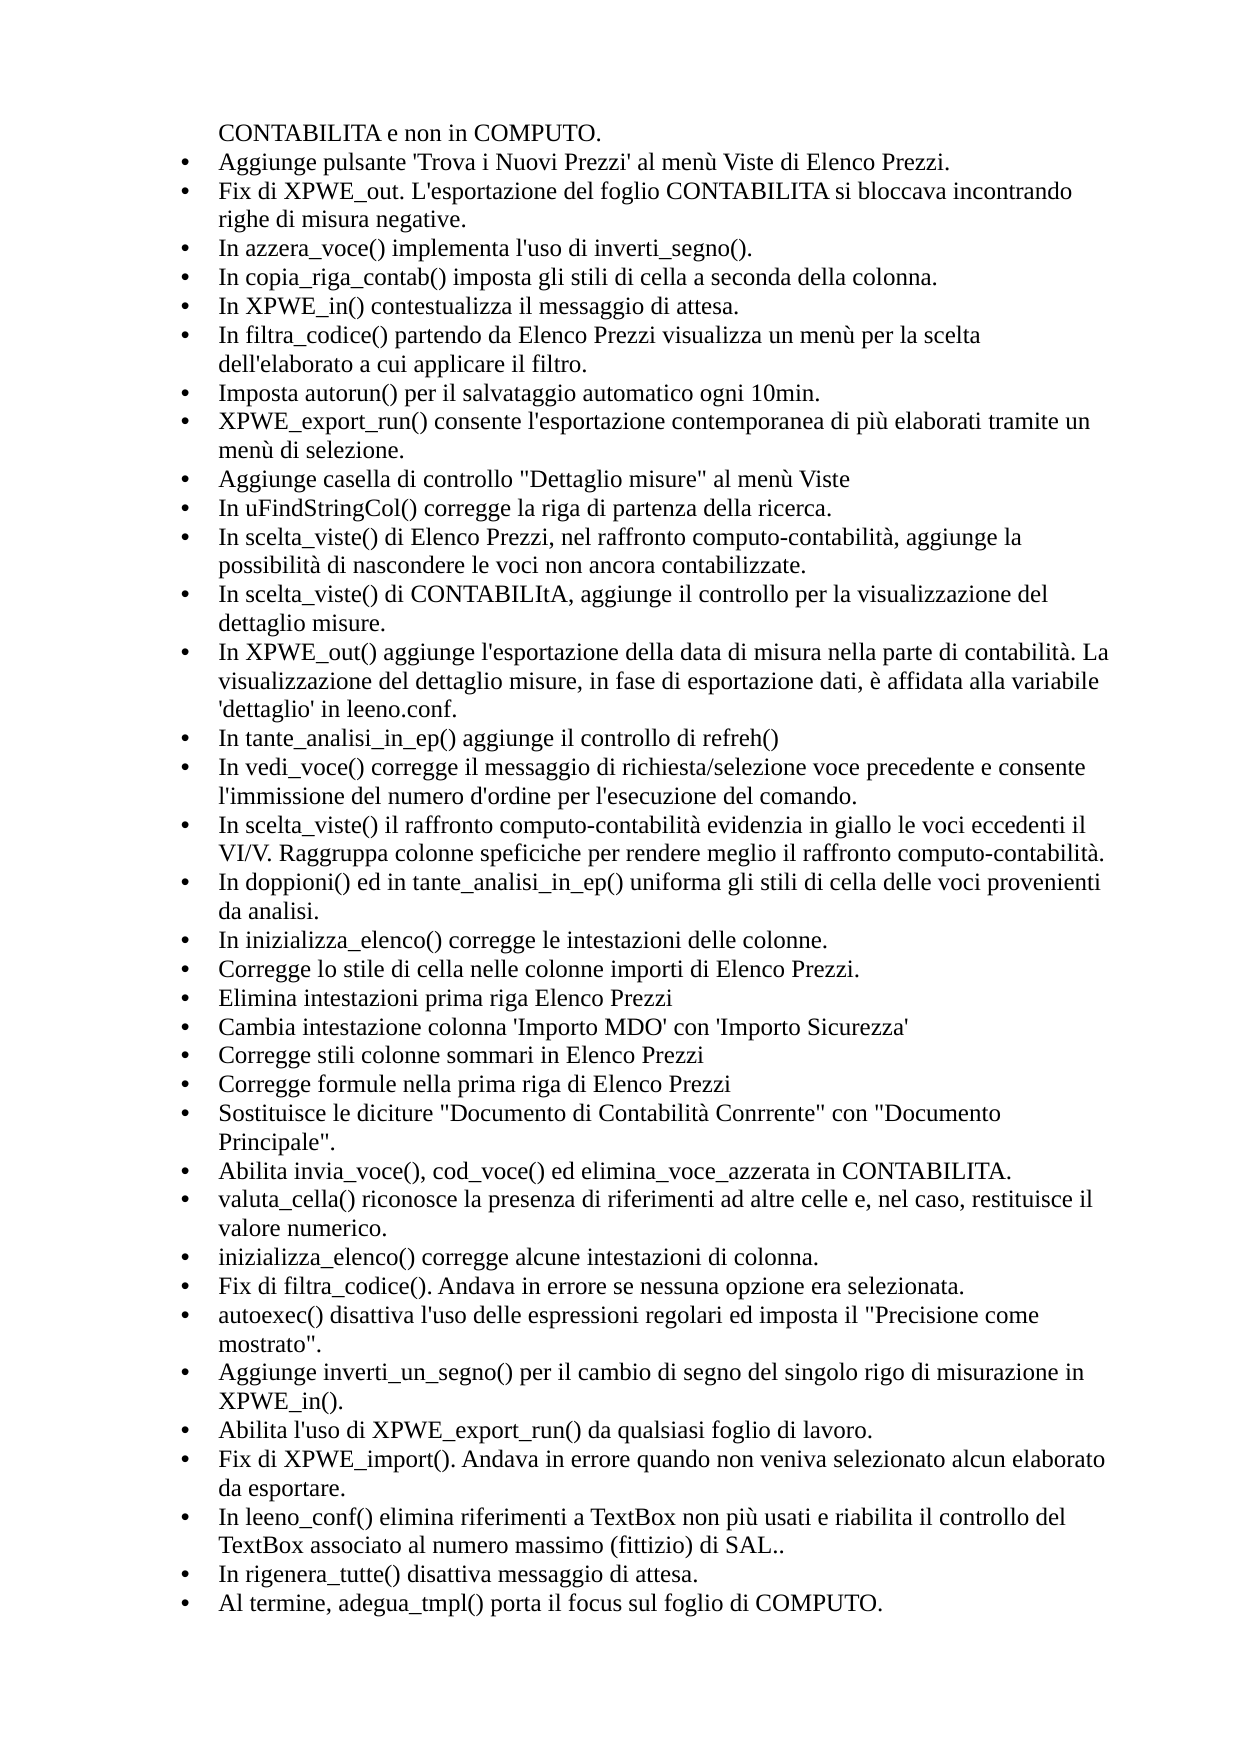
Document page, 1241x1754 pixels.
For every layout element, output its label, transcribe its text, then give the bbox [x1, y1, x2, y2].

list Fix di filtra_codice(). Andava in errore se nessuna opzione era selezionata. [181, 1271, 1122, 1300]
list Aggiunge inverti_un_segno() per il cambio di segno del singolo rigo di misurazione in XPWE_in(). [181, 1357, 1122, 1415]
list Fix di XPWE_out. L'esportazione del foglio CONTABILITA si bloccava incontrando righe di misura negative. [181, 176, 1122, 233]
list In copia_riga_contab() imposta gli stili di cella a seconda della colonna. [181, 262, 1122, 291]
list In scelta_viste() di Elenco Prezzi, nel raffronto computo-contabilità, aggiunge la possibilità di nascondere le voci non ancora contabilizzate. [181, 522, 1122, 579]
list Imposta autorun() per il salvataggio automatico ogni 10min. [181, 377, 1122, 406]
list In tante_analisi_in_ep() aggiunge il controllo di refreh() [181, 723, 1122, 752]
list Sostituisce le diciture "Documento di Contabilità Conrrente" con "Documento Principale". [181, 1098, 1122, 1156]
list In scelta_viste() di CONTABILItA, aggiunge il controllo per la visualizzazione del dettaglio misure. [181, 579, 1122, 637]
list In inizializza_elenco() corregge le intestazioni delle colonne. [181, 925, 1122, 954]
list valuta_cella() riconosce la presenza di riferimenti ad altre celle e, nel caso, restituisce il valore numerico. [181, 1184, 1122, 1242]
list In scelta_viste() il raffronto computo-contabilità evidenzia in giallo le voci eccedenti il VI/V. Raggruppa colonne speficiche per rendere meglio il raffronto computo-contabilità. [181, 810, 1122, 867]
list CONTABILITA e non in COMPUTO. [181, 118, 1122, 147]
list Aggiunge pulsante 'Trova i Nuovi Prezzi' al menù Viste di Elenco Prezzi. [181, 147, 1122, 176]
list In rigenera_tutte() disattiva messaggio di attesa. [181, 1559, 1122, 1588]
list In XPWE_in() contestualizza il messaggio di attesa. [181, 291, 1122, 320]
list In doppioni() ed in tante_analisi_in_ep() uniforma gli stili di cella delle voci provenienti da analisi. [181, 867, 1122, 925]
list In filtra_codice() partendo da Elenco Prezzi visualizza un menù per la scelta dell'elaborato a cui applicare il filtro. [181, 320, 1122, 377]
list Corregge formule nella prima riga di Elenco Prezzi [181, 1069, 1122, 1098]
list In XPWE_out() aggiunge l'esportazione della data di misura nella parte di contabilità. La visualizzazione del dettaglio misure, in fase di esportazione dati, è affidata alla variabile 'dettaglio' in leeno.conf. [181, 637, 1122, 723]
list In vedi_voce() corregge il messaggio di richiesta/selezione voce precedente e consente l'immissione del numero d'ordine per l'esecuzione del comando. [181, 752, 1122, 810]
list Al termine, adegua_tmpl() porta il focus sul foglio di COMPUTO. [181, 1588, 1122, 1617]
list In uFindStringCol() corregge la riga di partenza della ricerca. [181, 493, 1122, 522]
list Corregge lo stile di cella nelle colonne importi di Elenco Prezzi. [181, 954, 1122, 983]
list Cambia intestazione colonna 'Importo MDO' con 'Importo Sicurezza' [181, 1011, 1122, 1040]
list inizializza_elenco() corregge alcune intestazioni di colonna. [181, 1242, 1122, 1271]
list Abilita l'uso di XPWE_export_run() da qualsiasi foglio di lavoro. [181, 1415, 1122, 1444]
list In leeno_conf() elimina riferimenti a TextBox non più usati e riabilita il controllo del TextBox associato al numero massimo (fittizio) di SAL.. [181, 1501, 1122, 1559]
list Corregge stili colonne sommari in Elenco Prezzi [181, 1040, 1122, 1069]
list Abilita invia_voce(), cod_voce() ed elimina_voce_azzerata in CONTABILITA. [181, 1156, 1122, 1184]
list Elimina intestazioni prima riga Elenco Prezzi [181, 983, 1122, 1011]
list autoexec() disattiva l'uso delle espressioni regolari ed imposta il "Precisione come mostrato". [181, 1300, 1122, 1357]
list In azzera_voce() implementa l'uso di inverti_segno(). [181, 233, 1122, 262]
list XPWE_export_run() consente l'esportazione contemporanea di più elaborati tramite un menù di selezione. [181, 406, 1122, 464]
list Aggiunge casella di controllo "Dettaglio misure" al menù Viste [181, 464, 1122, 493]
list Fix di XPWE_import(). Andava in errore quando non veniva selezionato alcun elaborato da esportare. [181, 1444, 1122, 1501]
